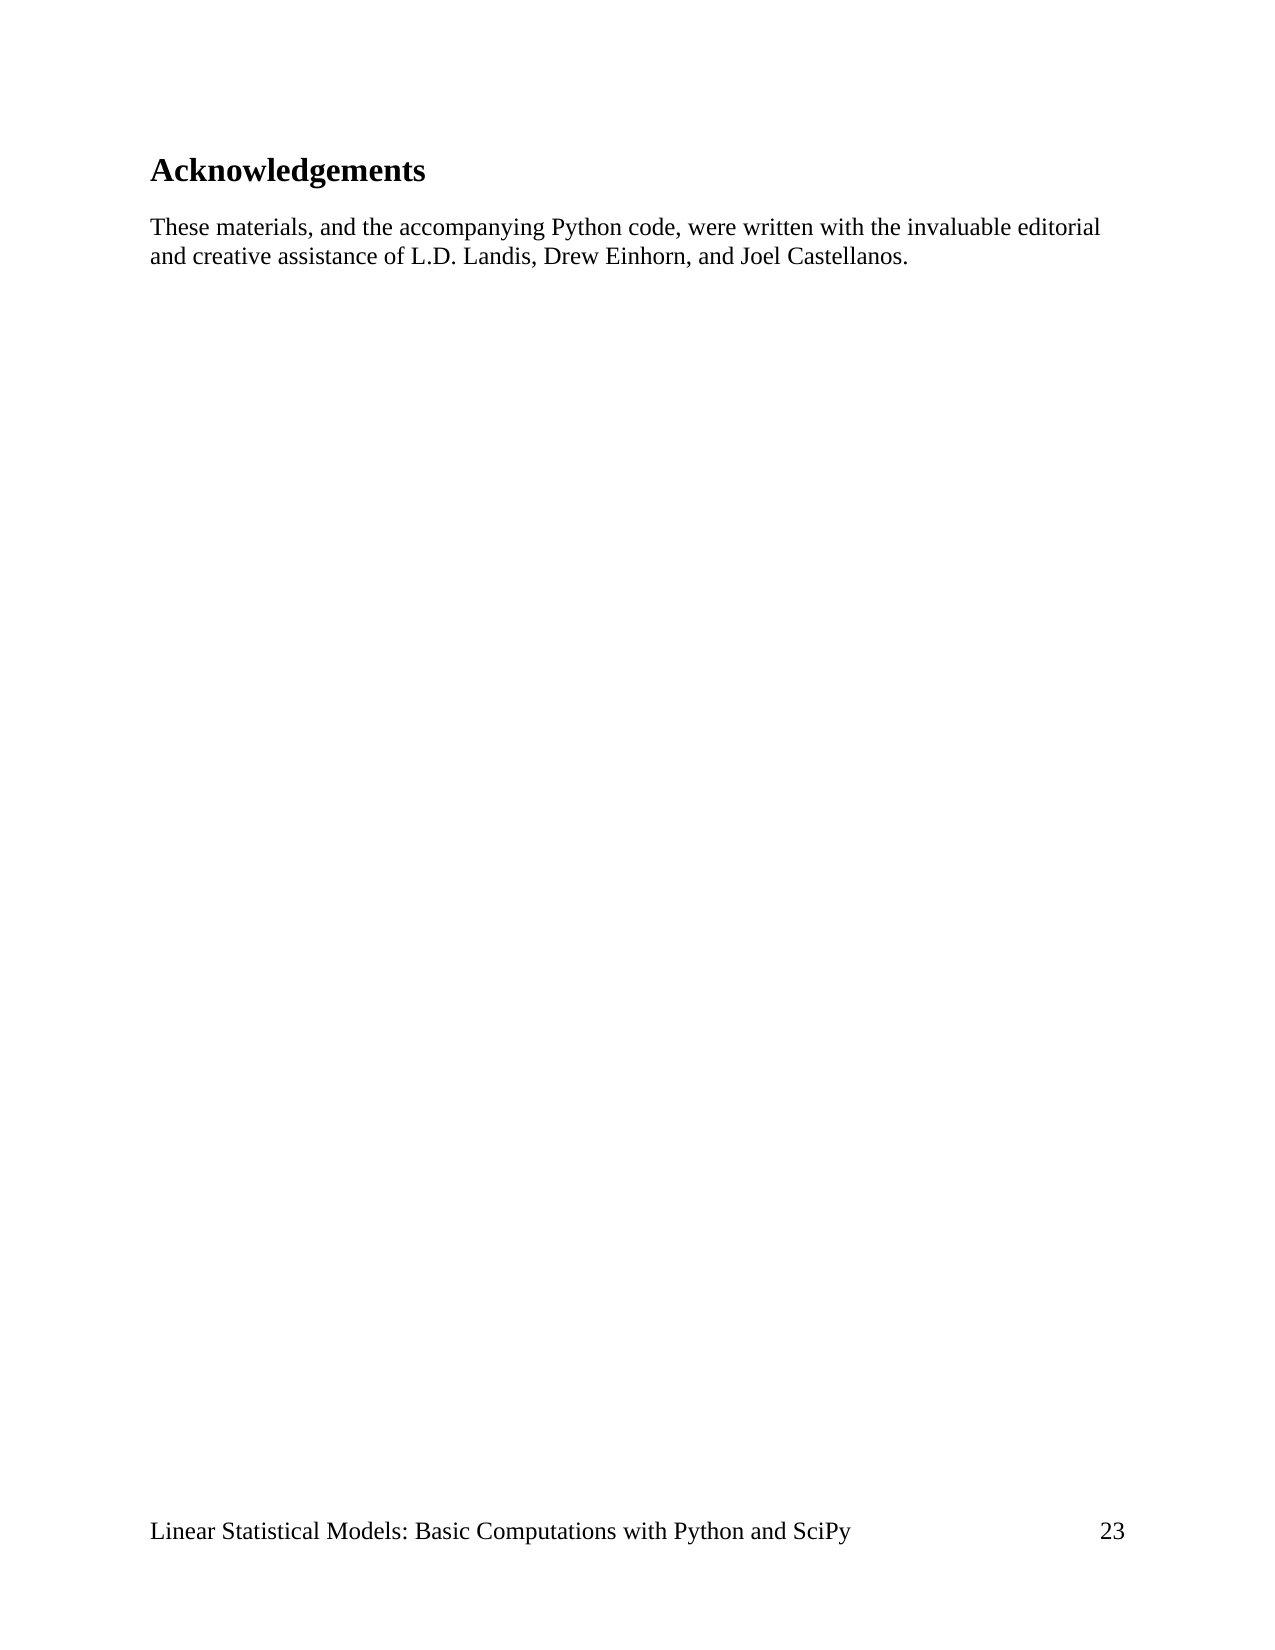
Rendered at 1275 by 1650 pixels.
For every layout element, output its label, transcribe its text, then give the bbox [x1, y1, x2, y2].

subtitle Acknowledgements [150, 150, 1125, 188]
text These materials, and the accompanying Python code, were written with the invaluable editorial and creative assistance of L.D. Landis, Drew Einhorn, and Joel Castellanos. [150, 212, 1125, 270]
